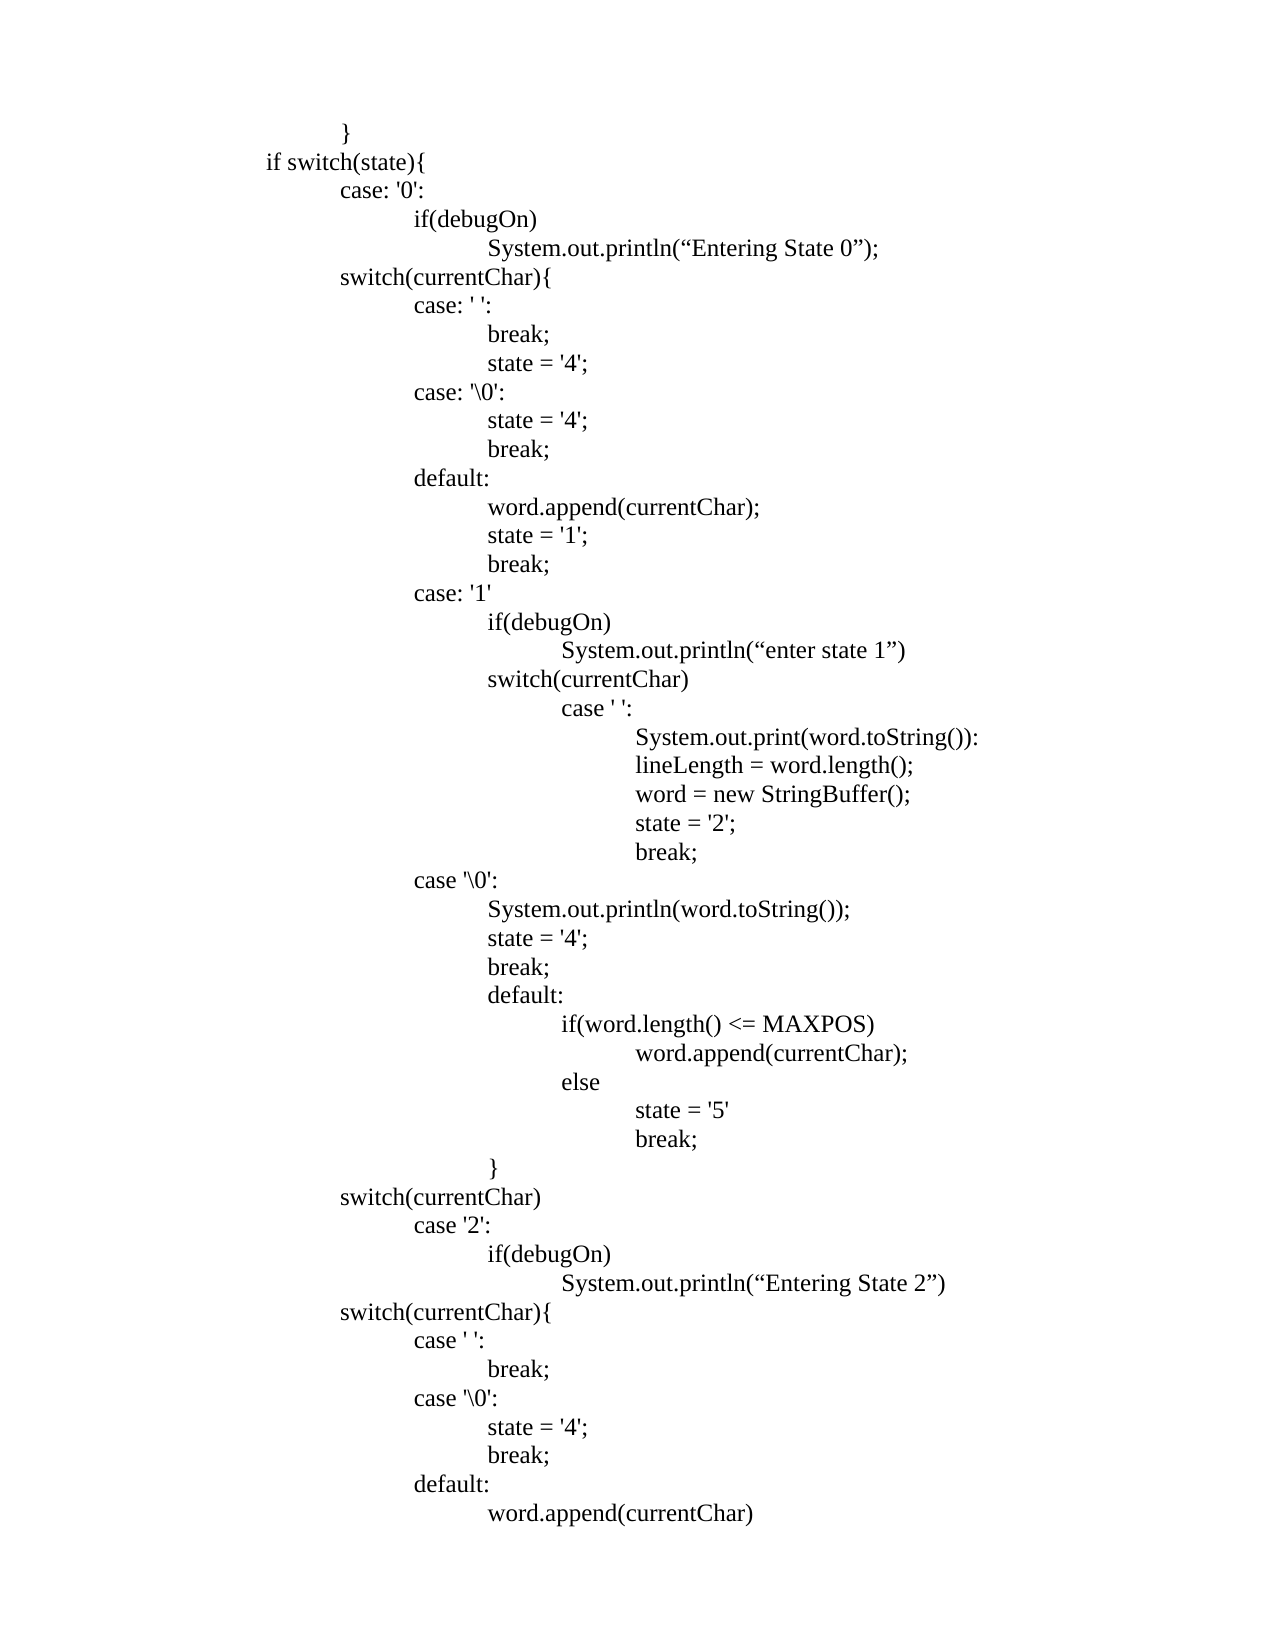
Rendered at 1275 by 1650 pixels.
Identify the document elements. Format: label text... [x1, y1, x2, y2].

text break; [118, 1124, 1157, 1153]
text System.out.println(“Entering State 0”); [118, 233, 1157, 262]
text case '2': [118, 1211, 1157, 1239]
text if(debugOn) [118, 607, 1157, 636]
text if(debugOn) [118, 204, 1157, 233]
text state = '5' [118, 1096, 1157, 1124]
text System.out.print(word.toString()): [118, 722, 1157, 751]
text case: '0': [118, 176, 1157, 204]
text System.out.println(word.toString()); [118, 894, 1157, 923]
text word = new StringBuffer(); [118, 779, 1157, 808]
text case '\0': [118, 866, 1157, 894]
text break; [118, 549, 1157, 578]
text state = '4'; [118, 348, 1157, 377]
text case ' ': [118, 693, 1157, 722]
text break; [118, 837, 1157, 866]
text switch(currentChar) [118, 664, 1157, 693]
text state = '4'; [118, 1412, 1157, 1441]
text switch(currentChar){ [118, 262, 1157, 291]
text case: '\0': [118, 377, 1157, 406]
text } [118, 1153, 1157, 1182]
text } [118, 118, 1157, 147]
text word.append(currentChar); [118, 492, 1157, 521]
text case ' ': [118, 1326, 1157, 1354]
text if(debugOn) System.out.println(“Entering State 2”) [118, 1239, 1157, 1297]
text state = '1'; [118, 521, 1157, 549]
text System.out.println(“enter state 1”) [118, 636, 1157, 664]
text case: ' ': [118, 291, 1157, 319]
text case '\0': [118, 1383, 1157, 1412]
text break; [118, 434, 1157, 463]
text default: [118, 463, 1157, 492]
text state = '4'; [118, 923, 1157, 952]
text case: '1' [118, 578, 1157, 607]
text lineLength = word.length(); [118, 751, 1157, 779]
text default: [118, 981, 1157, 1009]
text state = '4'; [118, 406, 1157, 434]
text break; [118, 319, 1157, 348]
text switch(currentChar) [118, 1182, 1157, 1211]
text break; [118, 952, 1157, 981]
text state = '2'; [118, 808, 1157, 837]
text if(word.length() <= MAXPOS) [118, 1009, 1157, 1038]
text word.append(currentChar) [118, 1498, 1157, 1527]
text else [118, 1067, 1157, 1096]
text break; [118, 1354, 1157, 1383]
text break; [118, 1441, 1157, 1469]
text switch(currentChar){ [118, 1297, 1157, 1326]
text if switch(state){ [118, 147, 1157, 176]
text word.append(currentChar); [118, 1038, 1157, 1067]
text default: [118, 1469, 1157, 1498]
